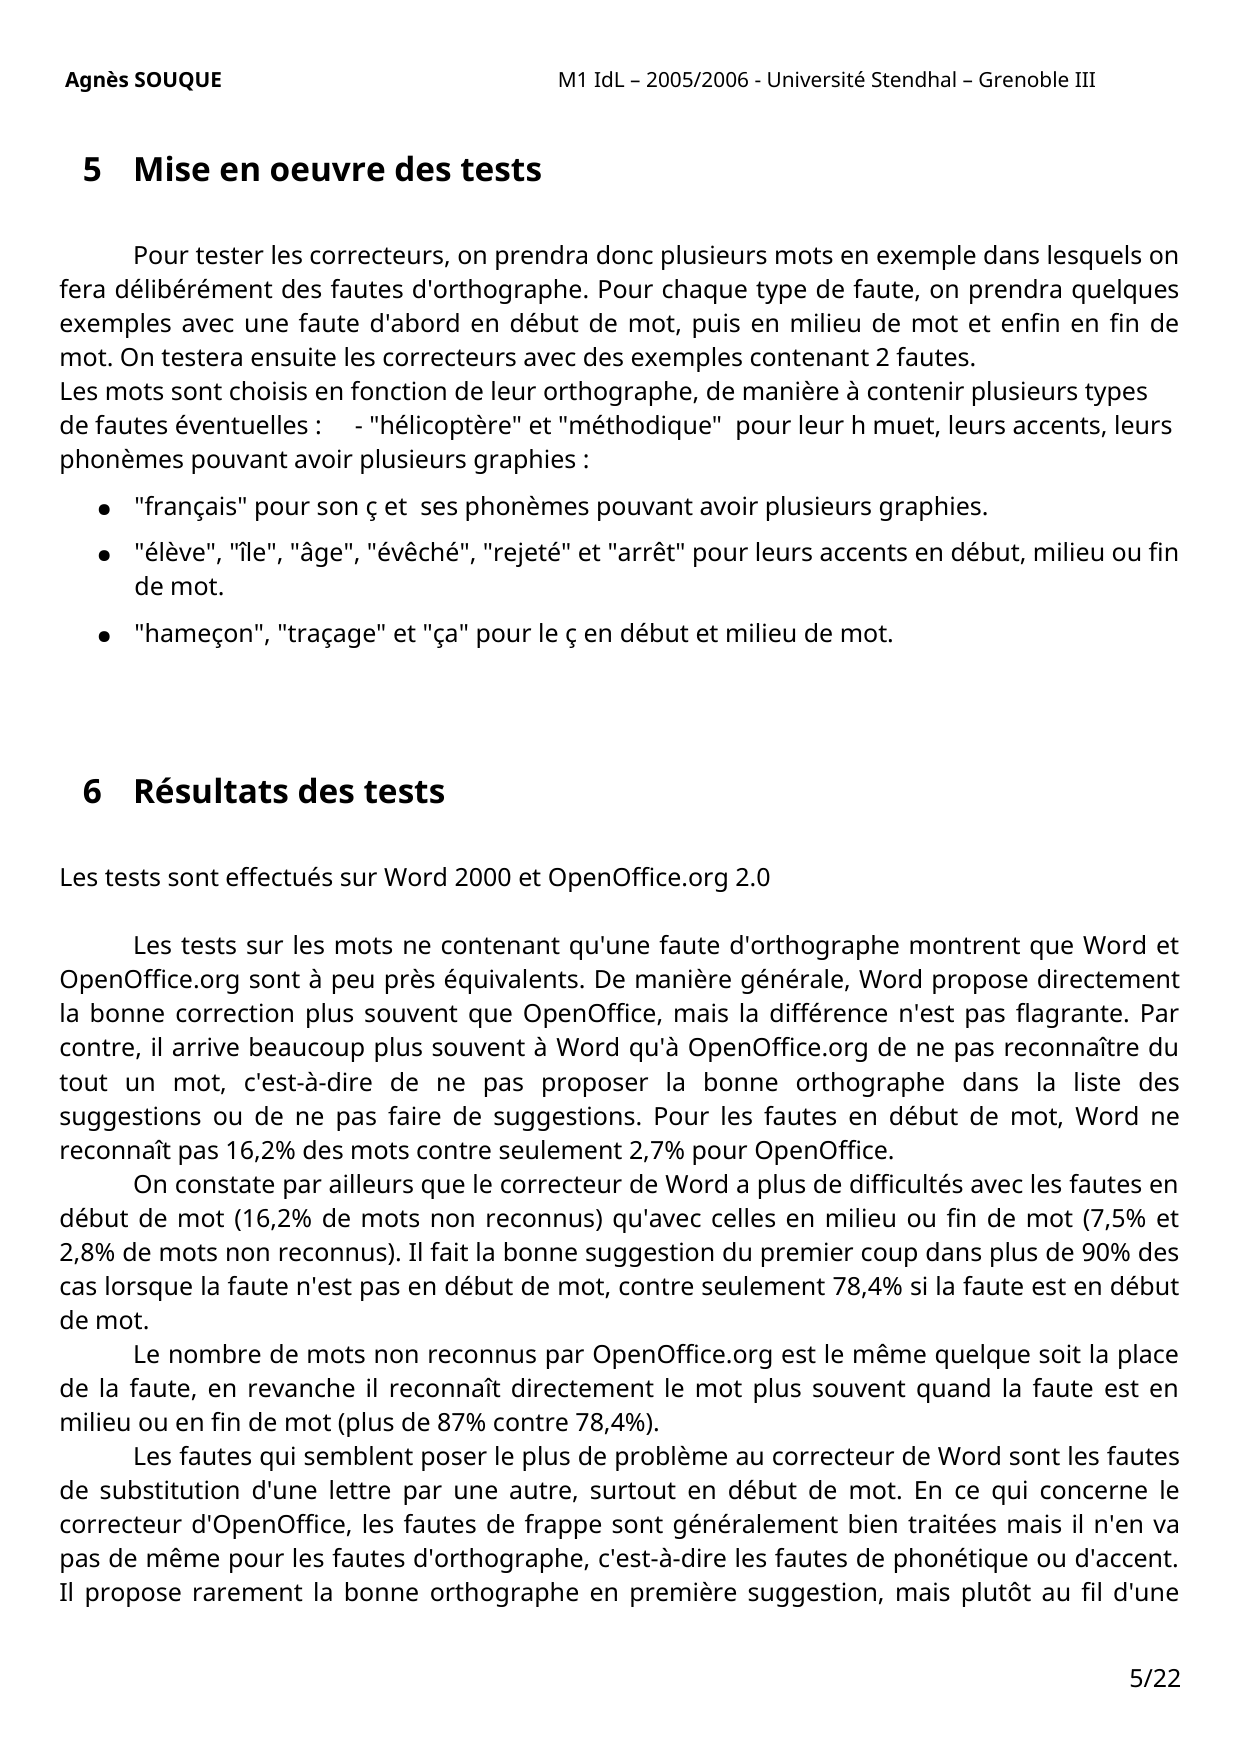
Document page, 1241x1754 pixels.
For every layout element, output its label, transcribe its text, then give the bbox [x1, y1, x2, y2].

text Le nombre de mots non reconnus par OpenOffice.org est le même quelque soit la place de la faute, en revanche il reconnaît directement le mot plus souvent quand la faute est en milieu ou en fin de mot (plus de 87% contre 78,4%). [59, 1337, 1181, 1439]
text Pour tester les correcteurs, on prendra donc plusieurs mots en exemple dans lesquels on fera délibérément des fautes d'orthographe. Pour chaque type de faute, on prendra quelques exemples avec une faute d'abord en début de mot, puis en milieu de mot et enfin en fin de mot. On testera ensuite les correcteurs avec des exemples contenant 2 fautes. [59, 203, 1181, 374]
text Les tests sont effectués sur Word 2000 et OpenOffice.org 2.0 [59, 860, 1181, 894]
text Les tests sur les mots ne contenant qu'une faute d'orthographe montrent que Word et OpenOffice.org sont à peu près équivalents. De manière générale, Word propose directement la bonne correction plus souvent que OpenOffice, mais la différence n'est pas flagrante. Par contre, il arrive beaucoup plus souvent à Word qu'à OpenOffice.org de ne pas reconnaître du tout un mot, c'est-à-dire de ne pas proposer la bonne orthographe dans la liste des suggestions ou de ne pas faire de suggestions. Pour les fautes en début de mot, Word ne reconnaît pas 16,2% des mots contre seulement 2,7% pour OpenOffice. [59, 928, 1181, 1166]
text On constate par ailleurs que le correcteur de Word a plus de difficultés avec les fautes en début de mot (16,2% de mots non reconnus) qu'avec celles en milieu ou fin de mot (7,5% et 2,8% de mots non reconnus). Il fait la bonne suggestion du premier coup dans plus de 90% des cas lorsque la faute n'est pas en début de mot, contre seulement 78,4% si la faute est en début de mot. [59, 1166, 1181, 1337]
text Les fautes qui semblent poser le plus de problème au correcteur de Word sont les fautes de substitution d'une lettre par une autre, surtout en début de mot. En ce qui concerne le correcteur d'OpenOffice, les fautes de frappe sont généralement bien traitées mais il n'en va pas de même pour les fautes d'orthographe, c'est-à-dire les fautes de phonétique ou d'accent. Il propose rarement la bonne orthographe en première suggestion, mais plutôt au fil d'une [59, 1439, 1181, 1609]
list "français" pour son ç et ses phonèmes pouvant avoir plusieurs graphies. [97, 488, 1181, 522]
subtitle Résultats des tests [59, 768, 1181, 813]
list "élève", "île", "âge", "évêché", "rejeté" et "arrêt" pour leurs accents en début, milieu ou fin de mot. [97, 535, 1181, 603]
text Les mots sont choisis en fonction de leur orthographe, de manière à contenir plusieurs types de fautes éventuelles : - "hélicoptère" et "méthodique" pour leur h muet, leurs accents, leurs phonèmes pouvant avoir plusieurs graphies : [59, 374, 1181, 476]
list "hameçon", "traçage" et "ça" pour le ç en début et milieu de mot. [97, 616, 1181, 650]
subtitle Mise en oeuvre des tests [59, 146, 1181, 191]
